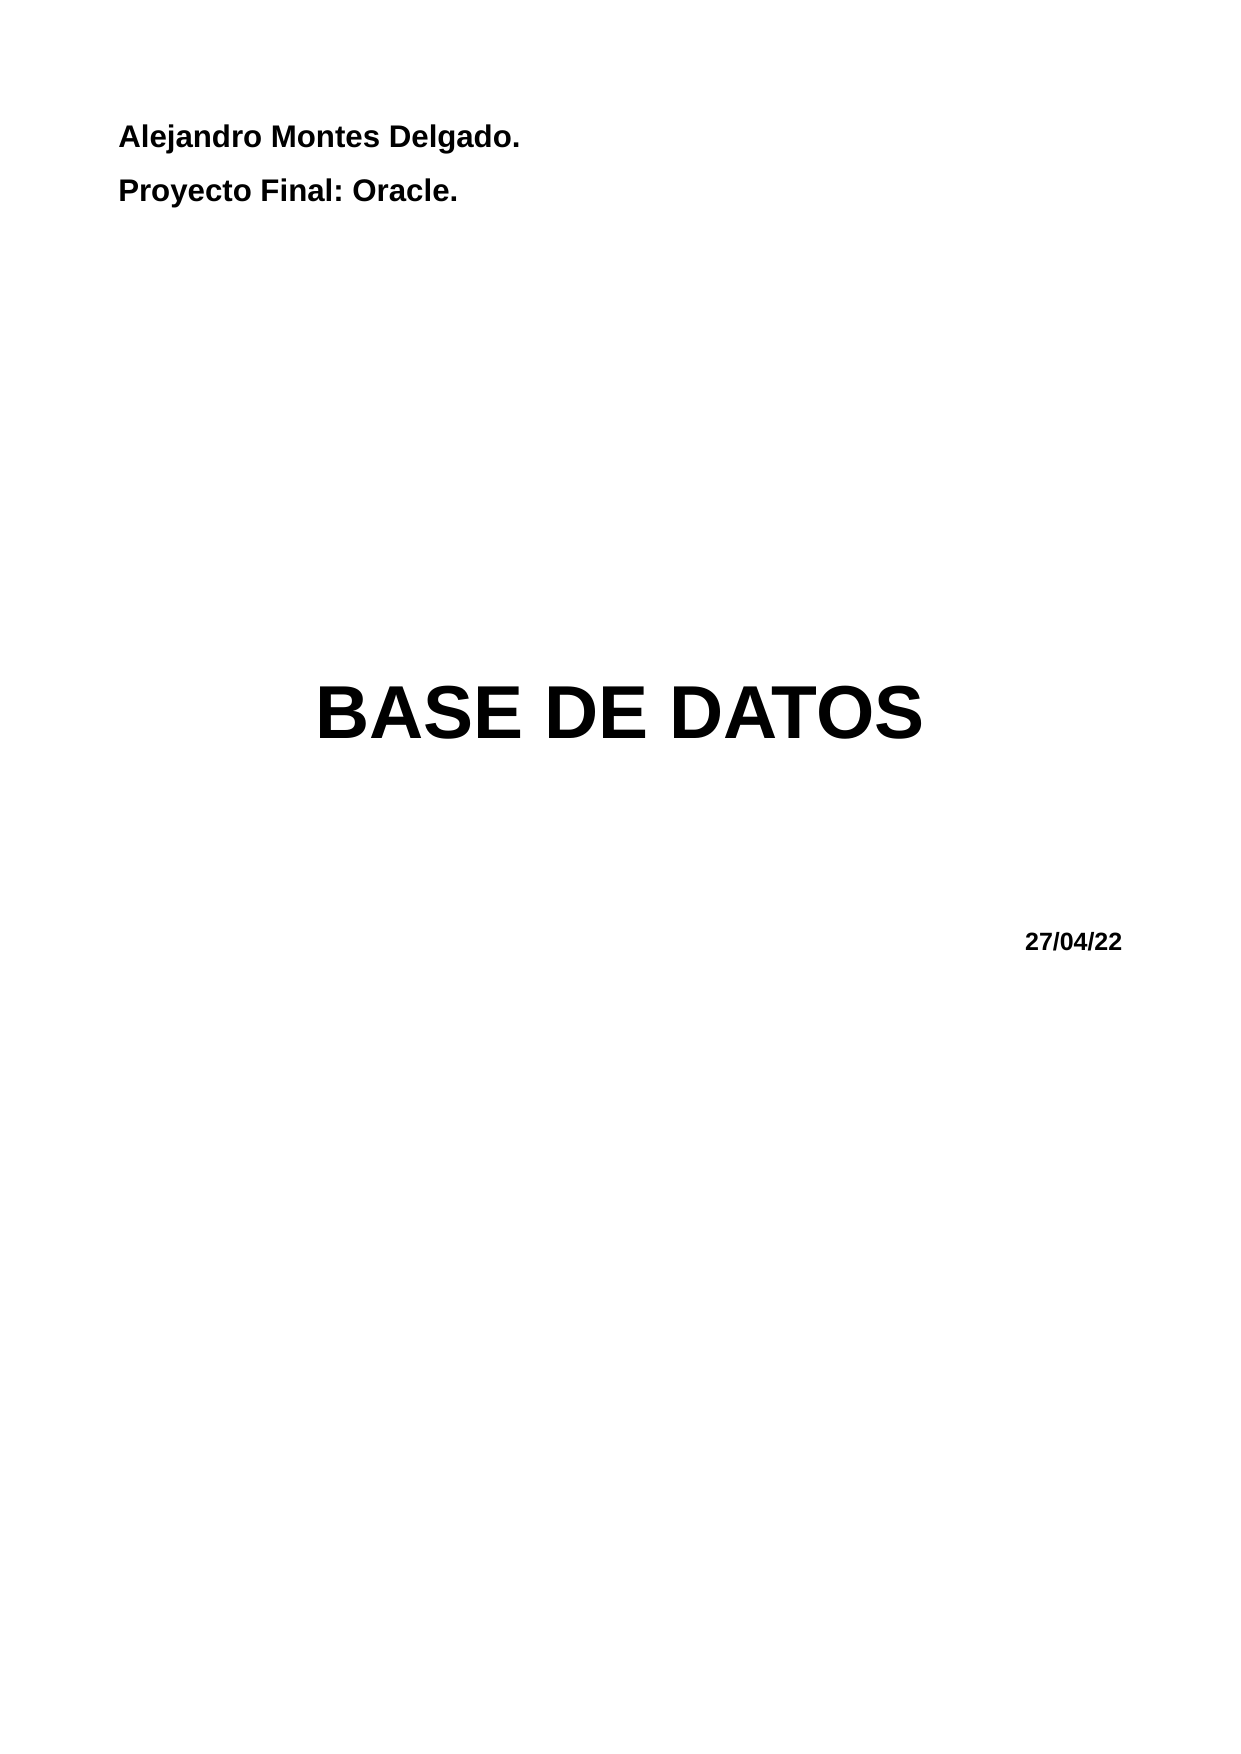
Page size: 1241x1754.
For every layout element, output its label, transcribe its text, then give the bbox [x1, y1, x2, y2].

text BASE DE DATOS [118, 668, 1122, 754]
text Proyecto Final: Oracle. [118, 172, 1122, 208]
text Alejandro Montes Delgado. [118, 118, 1122, 154]
text 27/04/22 [118, 927, 1122, 955]
